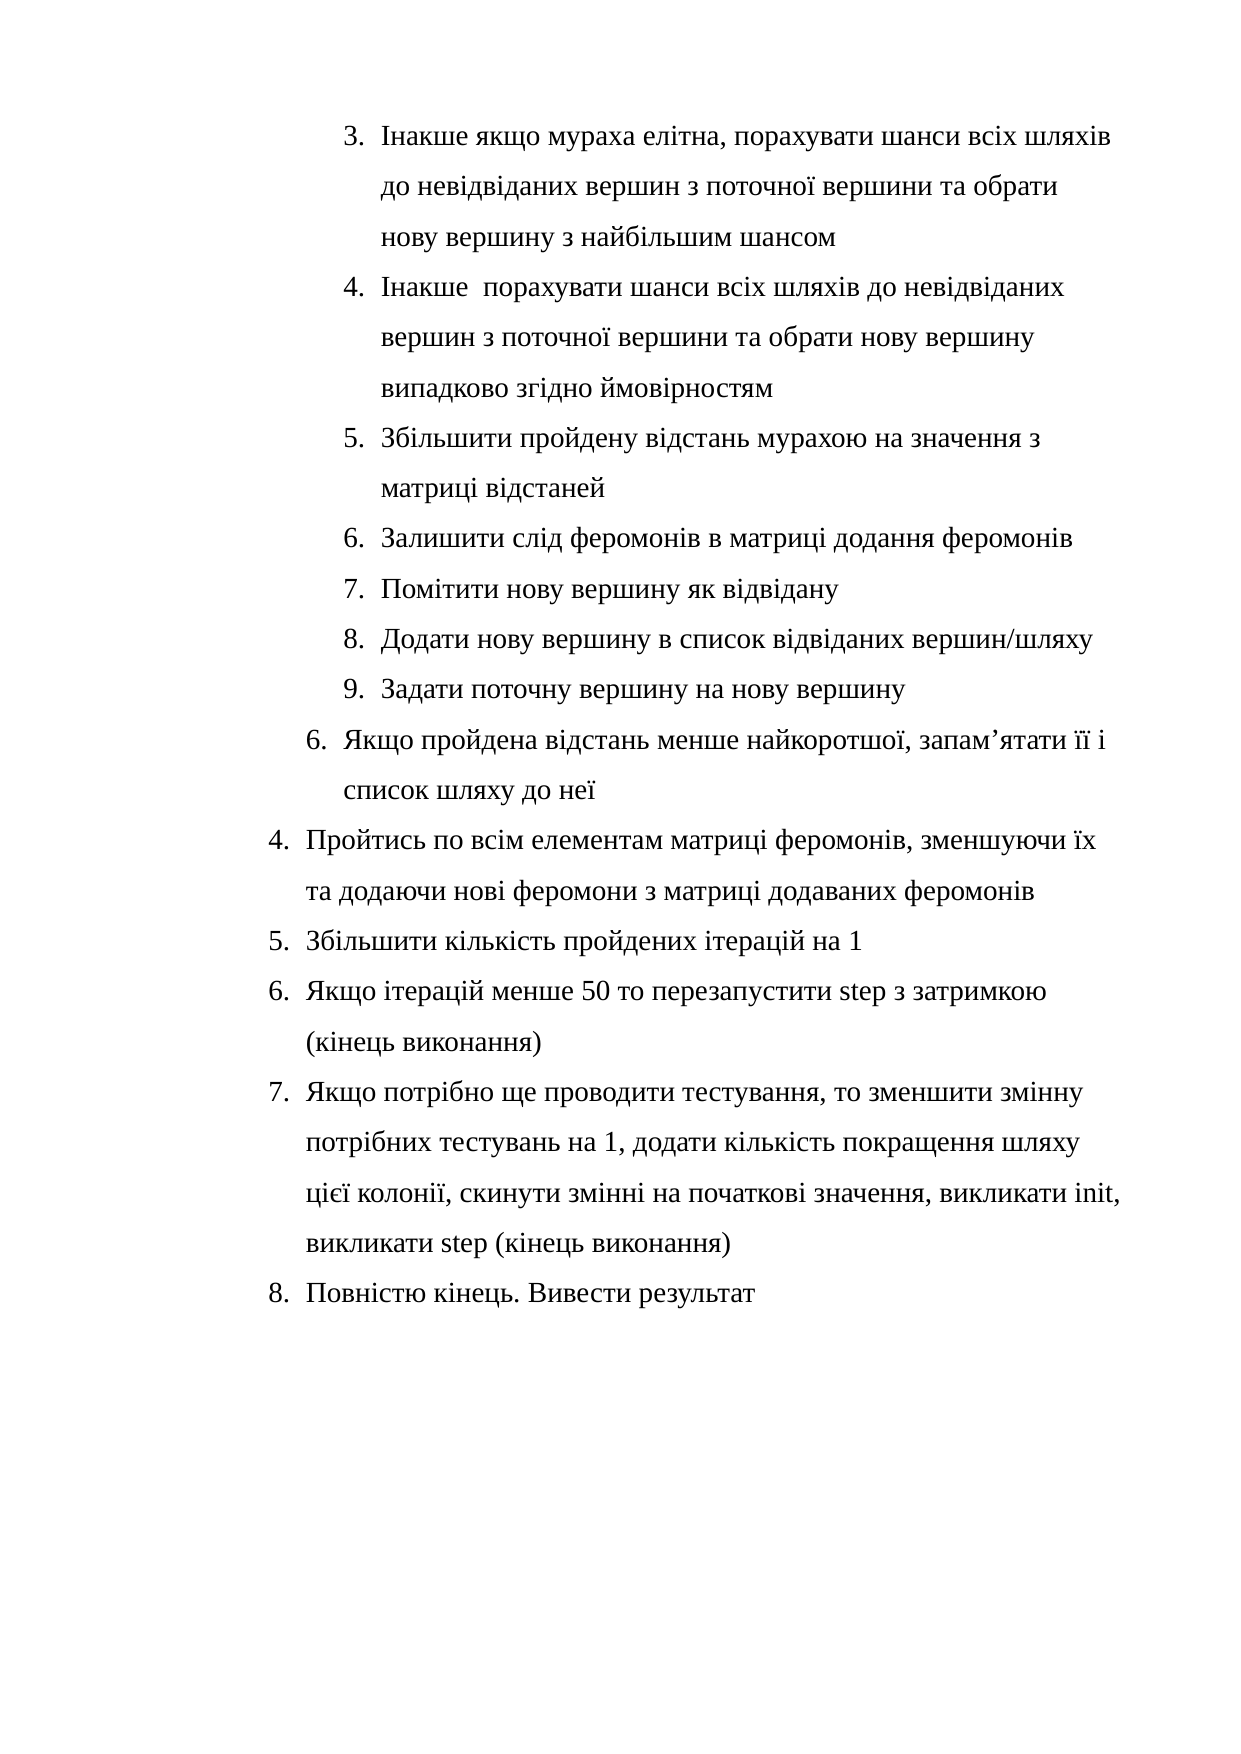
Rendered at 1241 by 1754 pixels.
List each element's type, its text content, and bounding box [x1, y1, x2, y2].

list Інакше порахувати шанси всіх шляхів до невідвіданих вершин з поточної вершини та обрати нову вершину випадково згідно ймовірностям [343, 269, 1122, 403]
list Якщо потрібно ще проводити тестування, то зменшити змінну потрібних тестувань на 1, додати кількість покращення шляху цієї колонії, скинути змінні на початкові значення, викликати init, викликати step (кінець виконання) [268, 1074, 1122, 1258]
list Залишити слід феромонів в матриці додання феромонів [343, 521, 1122, 554]
list Якщо ітерацій менше 50 то перезапустити step з затримкою (кінець виконання) [268, 973, 1122, 1057]
list Задати поточну вершину на нову вершину [343, 672, 1122, 705]
list Збільшити пройдену відстань мурахою на значення з матриці відстаней [343, 420, 1122, 504]
list Збільшити кількість пройдених ітерацій на 1 [268, 923, 1122, 957]
list Помітити нову вершину як відвідану [343, 571, 1122, 604]
list Додати нову вершину в список відвіданих вершин/шляху [343, 621, 1122, 655]
list Повністю кінець. Вивести результат [268, 1275, 1122, 1309]
list Якщо пройдена відстань менше найкоротшої, запам’ятати її і список шляху до неї [306, 722, 1122, 806]
list Інакше якщо мураха елітна, порахувати шанси всіх шляхів до невідвіданих вершин з поточної вершини та обрати нову вершину з найбільшим шансом [343, 118, 1122, 252]
list Пройтись по всім елементам матриці феромонів, зменшуючи їх та додаючи нові феромони з матриці додаваних феромонів [268, 822, 1122, 906]
